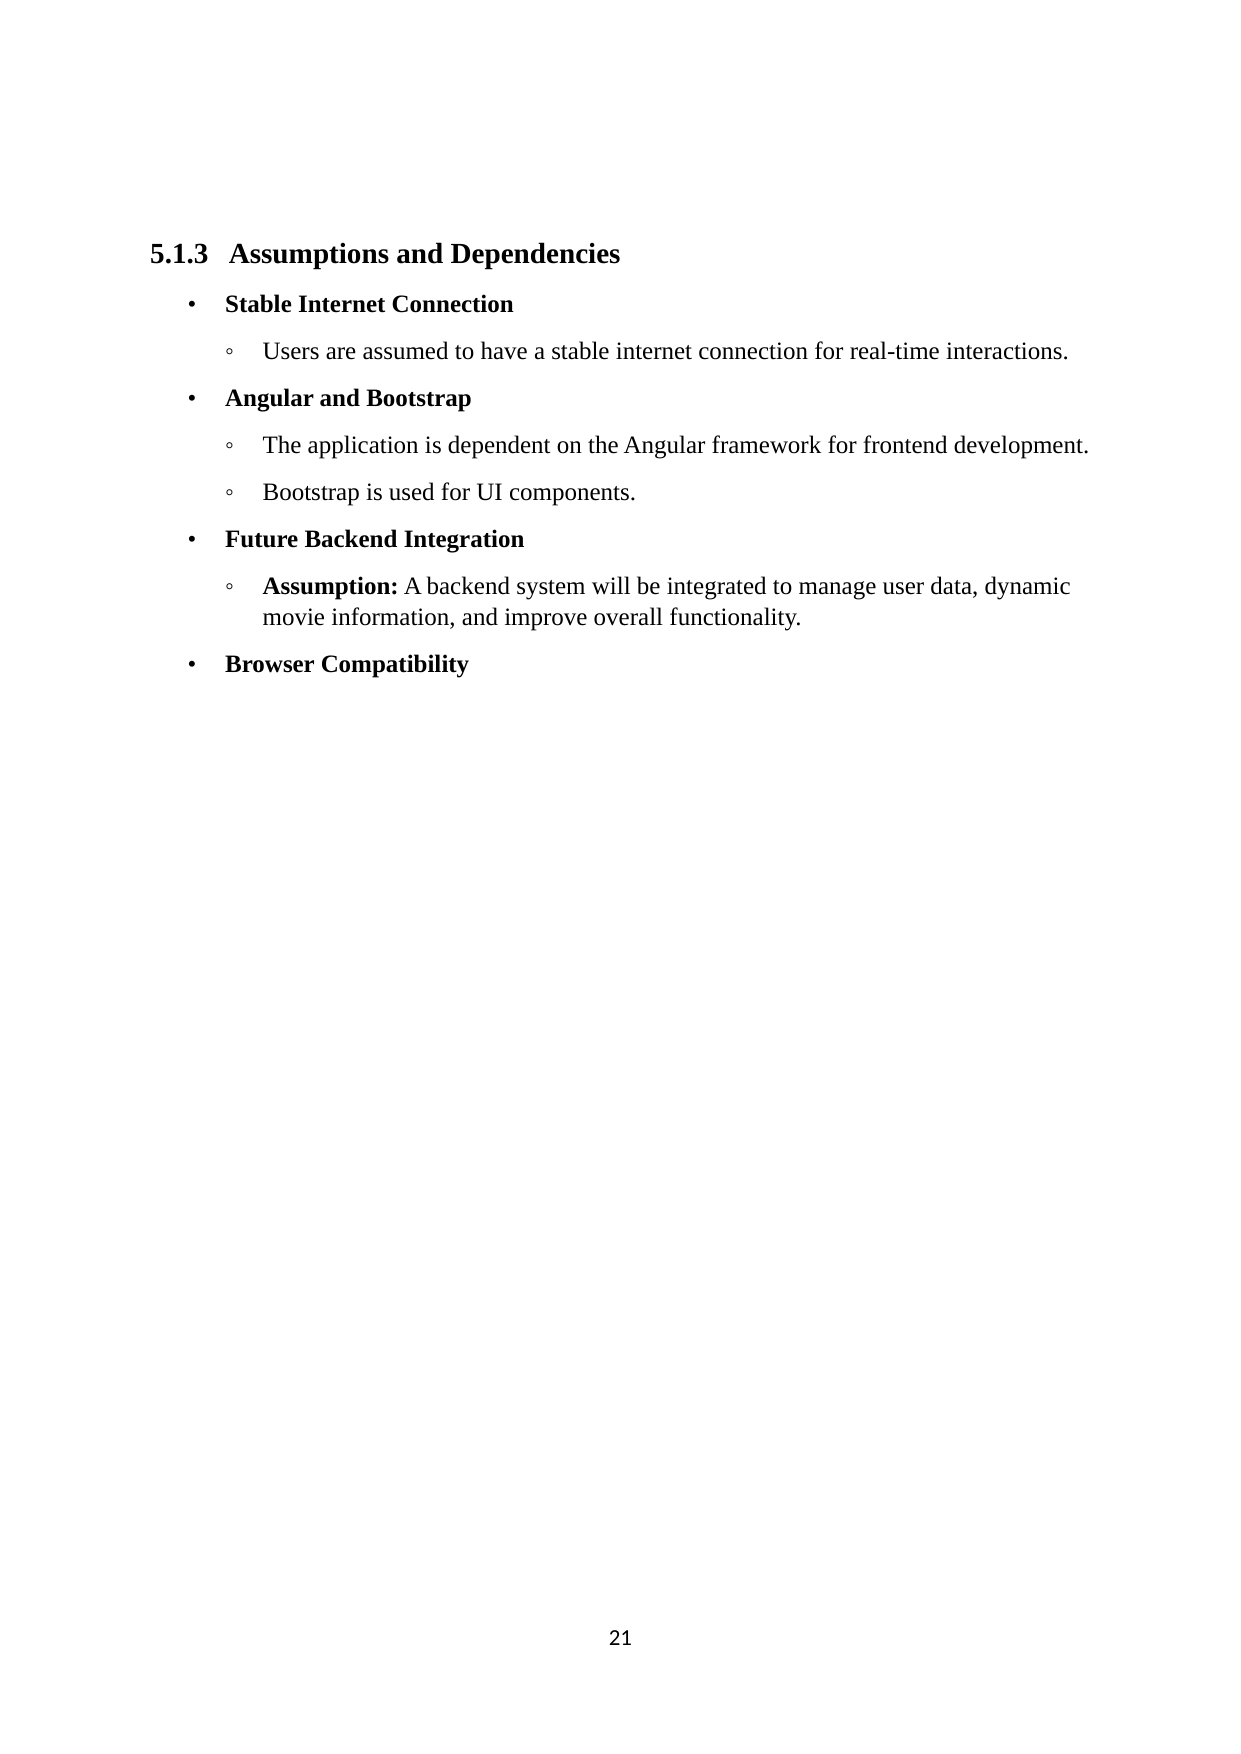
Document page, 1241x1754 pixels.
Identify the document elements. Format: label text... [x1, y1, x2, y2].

list Future Backend Integration [187, 524, 1090, 553]
list Users are assumed to have a stable internet connection for real-time interactions. [225, 336, 1090, 364]
list Stable Internet Connection [187, 289, 1090, 317]
list Browser Compatibility [187, 649, 1090, 677]
text 5.1.3 Assumptions and Dependencies [150, 237, 1090, 270]
list The application is dependent on the Angular framework for frontend development. [225, 430, 1090, 459]
list Angular and Bootstrap [187, 383, 1090, 412]
list Assumption: A backend system will be integrated to manage user data, dynamic movie information, and improve overall functionality. [225, 571, 1090, 630]
list Bootstrap is used for UI components. [225, 477, 1090, 506]
